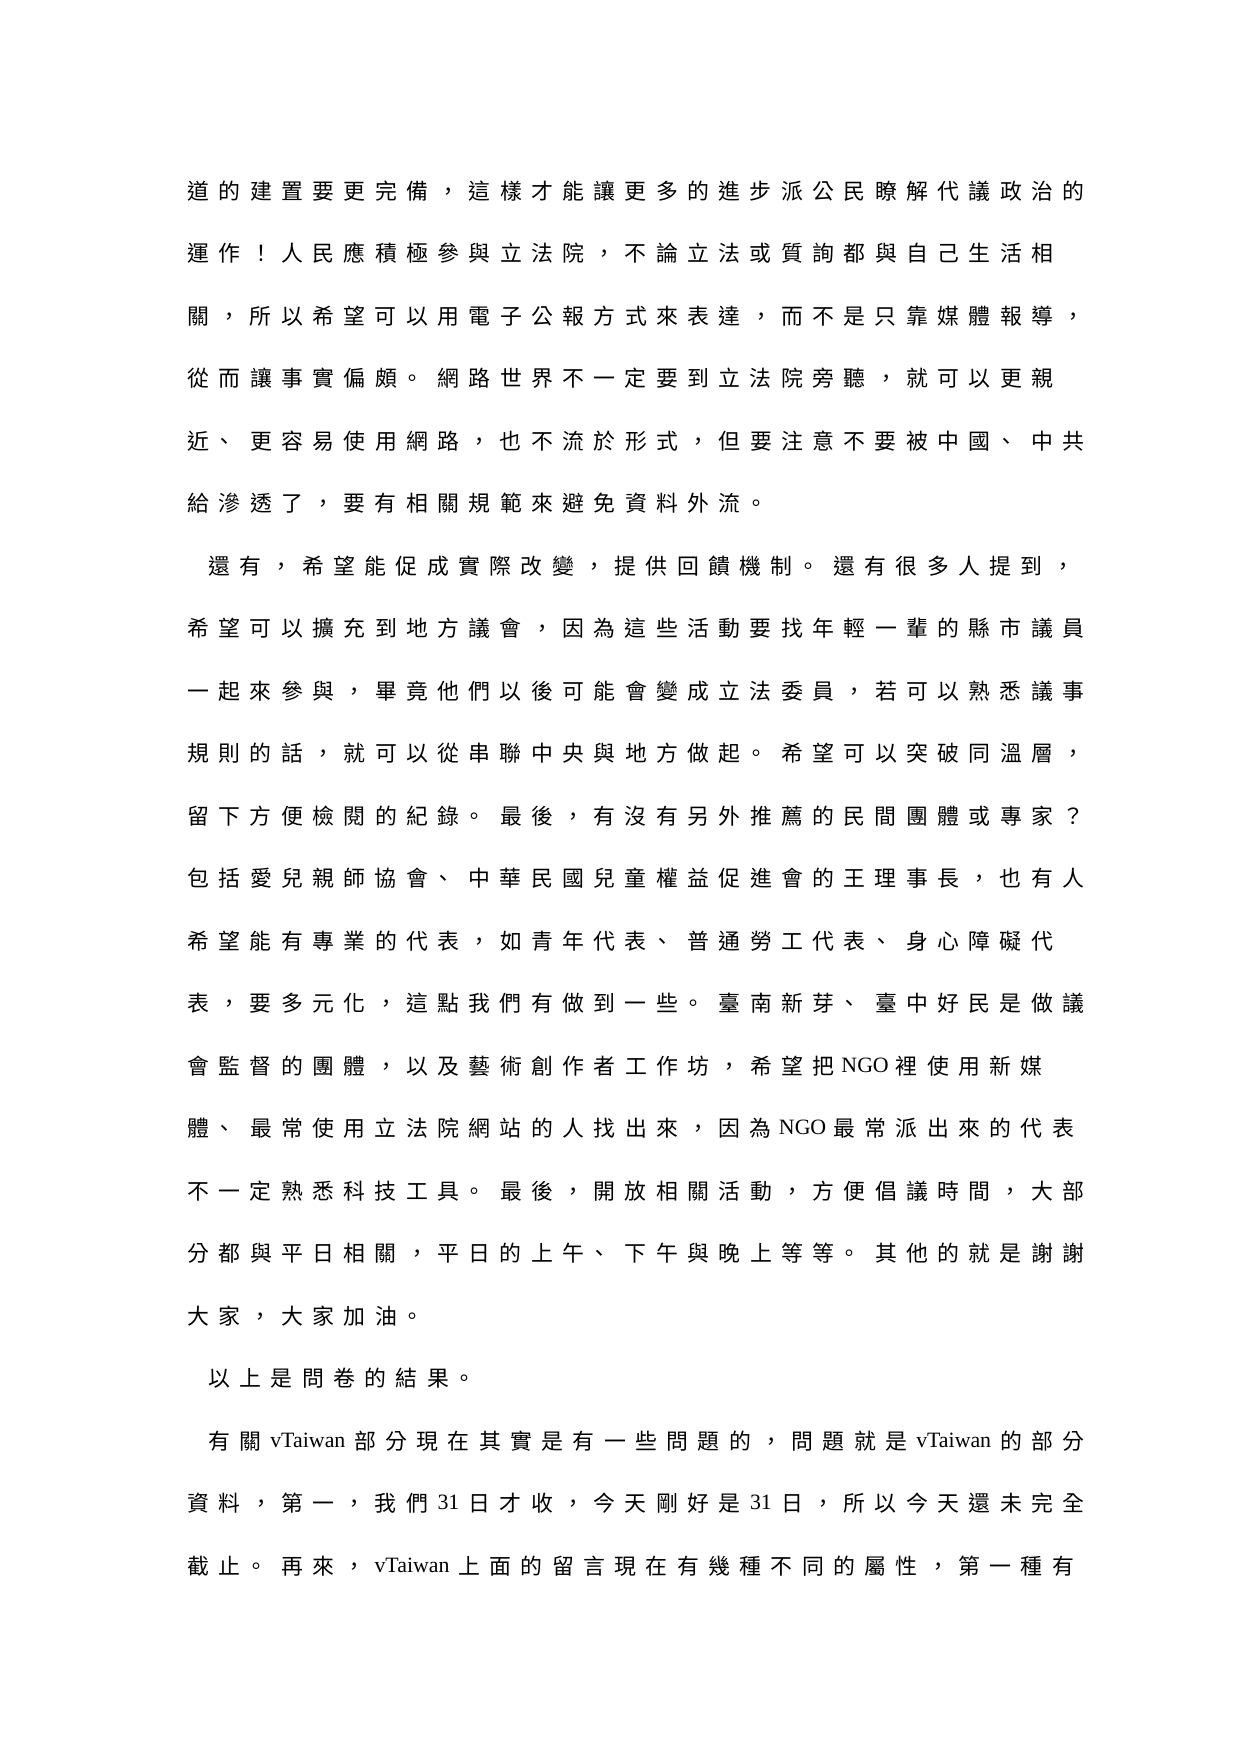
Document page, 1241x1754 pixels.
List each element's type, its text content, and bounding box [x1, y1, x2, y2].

text 還有，希望能促成實際改變，提供回饋機制。還有很多人提到，希望可以擴充到地方議會，因為這些活動要找年輕一輩的縣市議員一起來參與，畢竟他們以後可能會變成立法委員，若可以熟悉議事規則的話，就可以從串聯中央與地方做起。希望可以突破同溫層，留下方便檢閱的紀錄。最後，有沒有另外推薦的民間團體或專家？包括愛兒親師協會、中華民國兒童權益促進會的王理事長，也有人希望能有專業的代表，如青年代表、普通勞工代表、身心障礙代表，要多元化，這點我們有做到一些。臺南新芽、臺中好民是做議會監督的團體，以及藝術創作者工作坊，希望把NGO裡使用新媒體、最常使用立法院網站的人找出來，因為NGO最常派出來的代表不一定熟悉科技工具。最後，開放相關活動，方便倡議時間，大部分都與平日相關，平日的上午、下午與晚上等等。其他的就是謝謝大家，大家加油。 [173, 533, 1089, 1346]
text 有關vTaiwan部分現在其實是有一些問題的，問題就是vTaiwan的部分資料，第一，我們31日才收，今天剛好是31日，所以今天還未完全截止。再來，vTaiwan上面的留言現在有幾種不同的屬性，第一種有 [173, 1408, 1089, 1596]
text 以上是問卷的結果。 [173, 1346, 1089, 1408]
text 道的建置要更完備，這樣才能讓更多的進步派公民瞭解代議政治的運作！人民應積極參與立法院，不論立法或質詢都與自己生活相關，所以希望可以用電子公報方式來表達，而不是只靠媒體報導，從而讓事實偏頗。網路世界不一定要到立法院旁聽，就可以更親近、更容易使用網路，也不流於形式，但要注意不要被中國、中共給滲透了，要有相關規範來避免資料外流。 [173, 158, 1089, 533]
